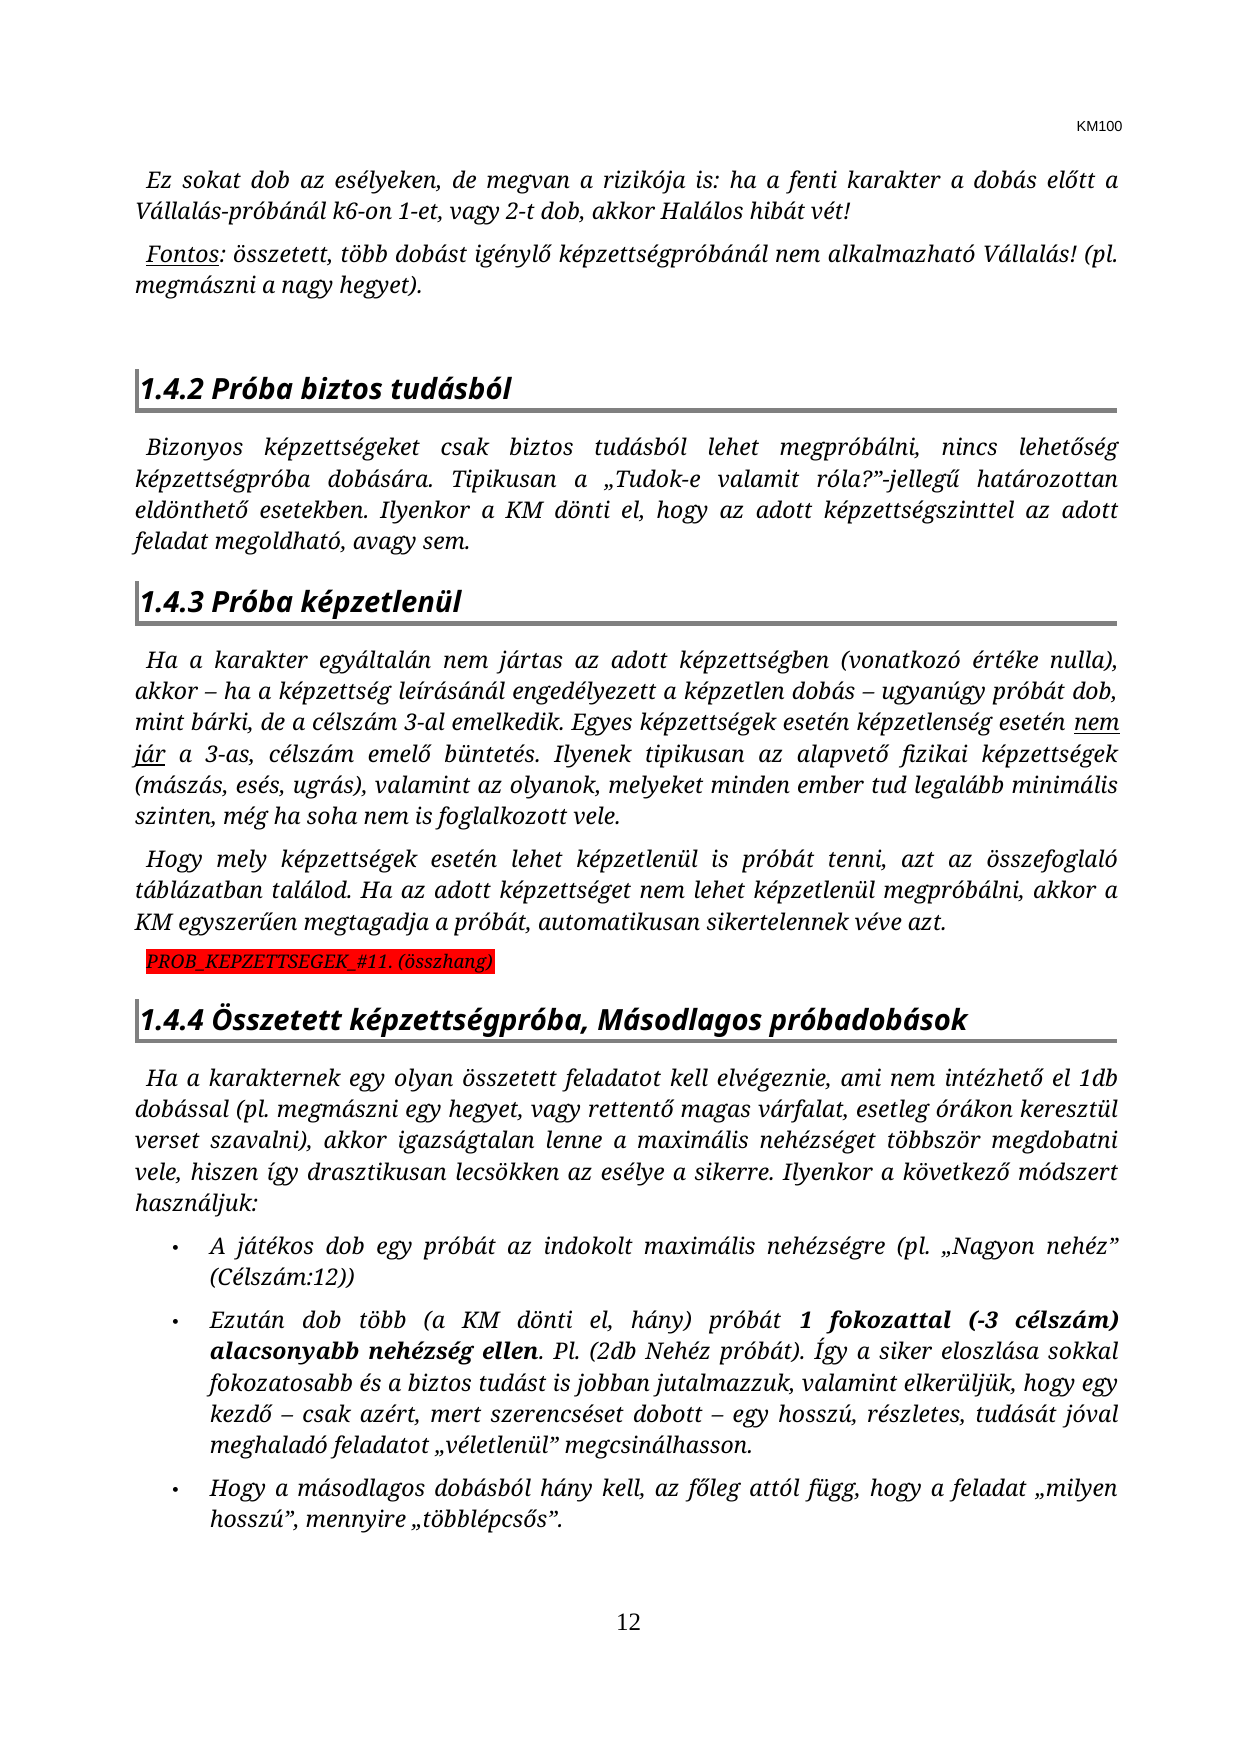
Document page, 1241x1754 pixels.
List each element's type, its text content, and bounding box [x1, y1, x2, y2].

subtitle Próba képzetlenül [139, 581, 1122, 621]
text PROB_KEPZETTSEGEK_#11. (összhang) [134, 949, 1122, 974]
subtitle Próba biztos tudásból [139, 368, 1122, 408]
list Ezután dob több (a KM dönti el, hány) próbát 1 fokozattal (-3 célszám) alacsonyabb nehézség ellen. Pl. (2db Nehéz próbát). Így a siker eloszlása sokkal fokozatosabb és a biztos tudást is jobban jutalmazzuk, valamint elkerüljük, hogy egy kezdő – csak azért, mert szerencséset dobott – egy hosszú, részletes, tudását jóval meghaladó feladatot „véletlenül” megcsinálhasson. [172, 1304, 1122, 1460]
list A játékos dob egy próbát az indokolt maximális nehézségre (pl. „Nagyon nehéz” (Célszám:12)) [172, 1230, 1122, 1292]
text Ha a karakternek egy olyan összetett feladatot kell elvégeznie, ami nem intézhető el 1db dobással (pl. megmászni egy hegyet, vagy rettentő magas várfalat, esetleg órákon keresztül verset szavalni), akkor igazságtalan lenne a maximális nehézséget többször megdobatni vele, hiszen így drasztikusan lecsökken az esélye a sikerre. Ilyenkor a következő módszert használjuk: [134, 1062, 1122, 1218]
text Bizonyos képzettségeket csak biztos tudásból lehet megpróbálni, nincs lehetőség képzettségpróba dobására. Tipikusan a „Tudok-e valamit róla?”-jellegű határozottan eldönthető esetekben. Ilyenkor a KM dönti el, hogy az adott képzettségszinttel az adott feladat megoldható, avagy sem. [134, 431, 1122, 556]
list Hogy a másodlagos dobásból hány kell, az főleg attól függ, hogy a feladat „milyen hosszú”, mennyire „többlépcsős”. [172, 1472, 1122, 1534]
text Ha a karakter egyáltalán nem jártas az adott képzettségben (vonatkozó értéke nulla), akkor – ha a képzettség leírásánál engedélyezett a képzetlen dobás – ugyanúgy próbát dob, mint bárki, de a célszám 3-al emelkedik. Egyes képzettségek esetén képzetlenség esetén nem jár a 3-as, célszám emelő büntetés. Ilyenek tipikusan az alapvető fizikai képzettségek (mászás, esés, ugrás), valamint az olyanok, melyeket minden ember tud legalább minimális szinten, még ha soha nem is foglalkozott vele. [134, 644, 1122, 831]
text Ez sokat dob az esélyeken, de megvan a rizikója is: ha a fenti karakter a dobás előtt a Vállalás-próbánál k6-on 1-et, vagy 2-t dob, akkor Halálos hibát vét! [134, 164, 1122, 226]
text Fontos: összetett, több dobást igénylő képzettségpróbánál nem alkalmazható Vállalás! (pl. megmászni a nagy hegyet). [134, 238, 1122, 301]
subtitle Összetett képzettségpróba, Másodlagos próbadobások [139, 999, 1122, 1039]
text Hogy mely képzettségek esetén lehet képzetlenül is próbát tenni, azt az összefoglaló táblázatban találod. Ha az adott képzettséget nem lehet képzetlenül megpróbálni, akkor a KM egyszerűen megtagadja a próbát, automatikusan sikertelennek véve azt. [134, 843, 1122, 937]
